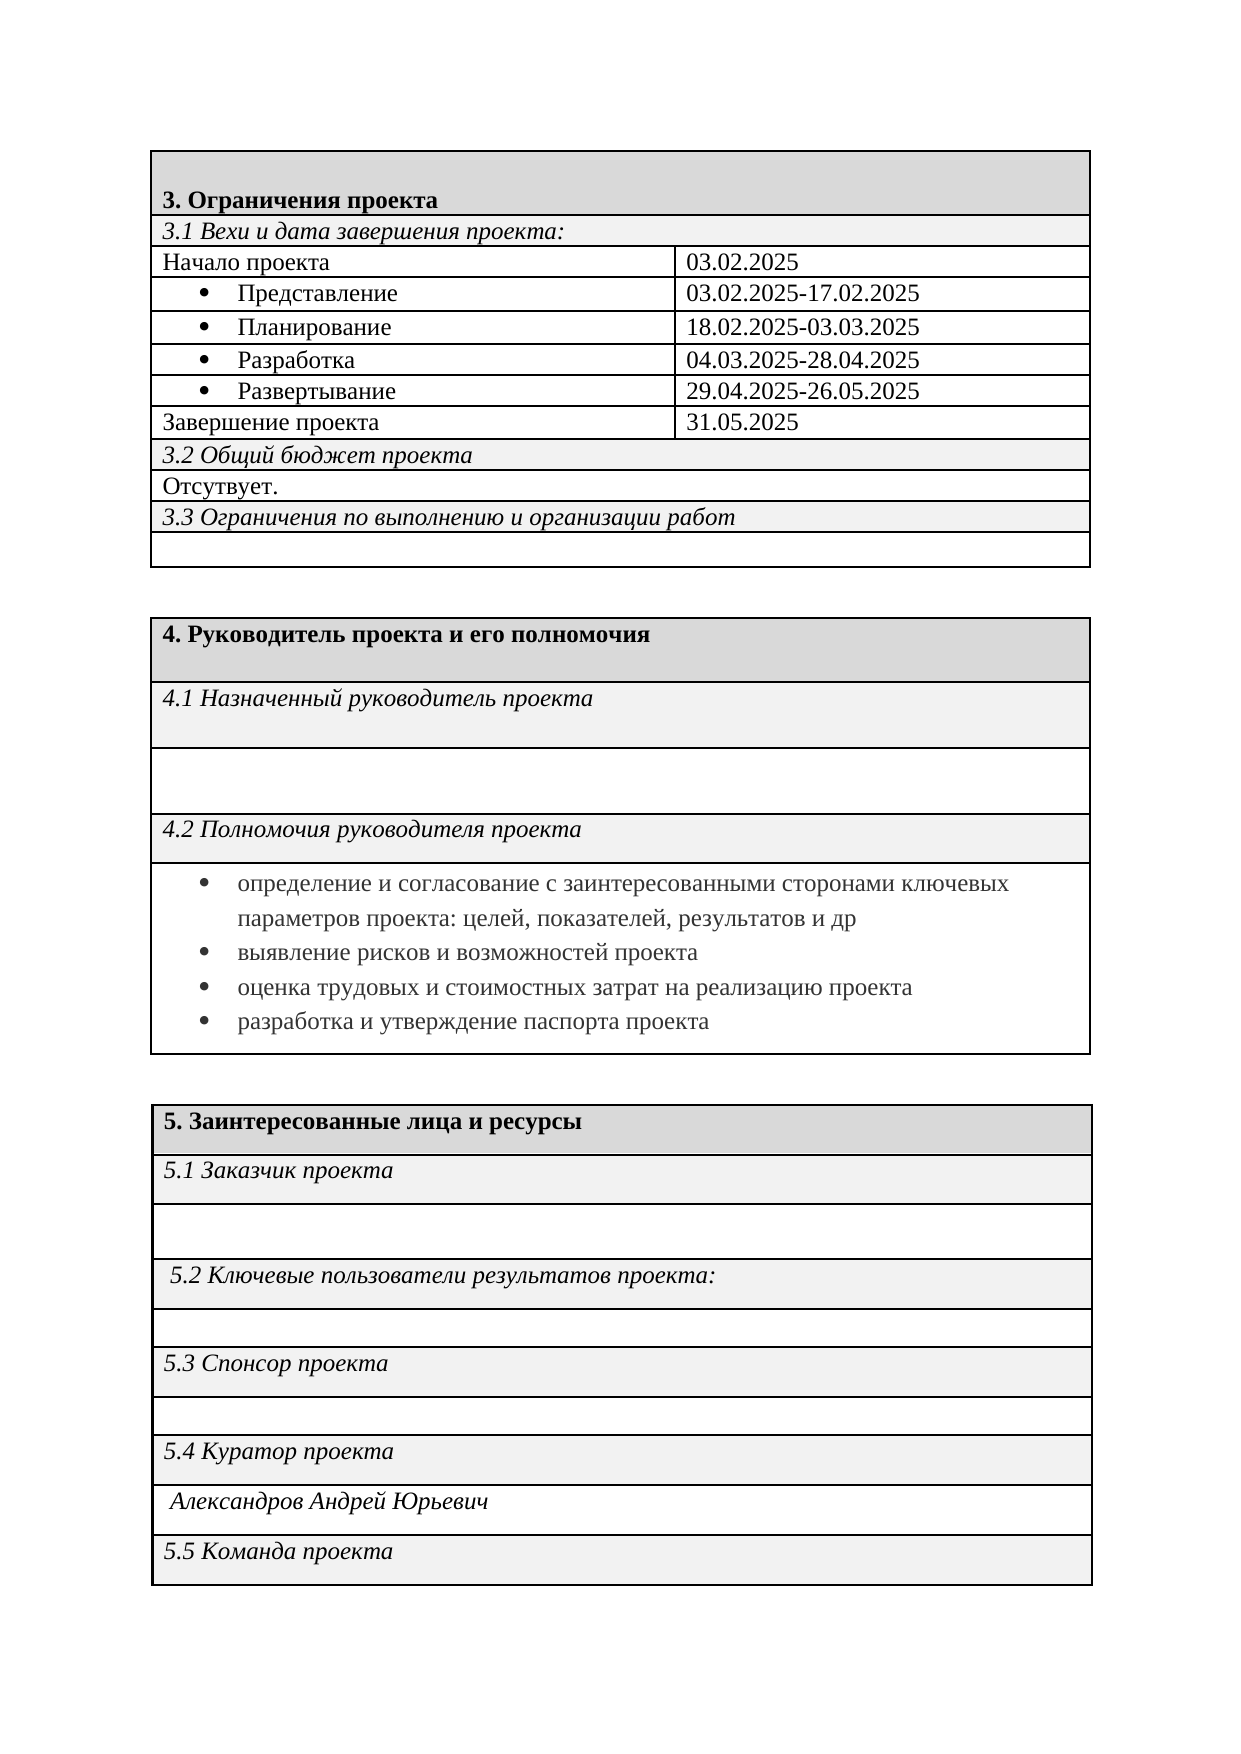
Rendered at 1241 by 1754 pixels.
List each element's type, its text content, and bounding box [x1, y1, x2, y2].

table_cell [152, 533, 1089, 566]
table_cell 18.02.2025-03.03.2025 [676, 312, 1089, 343]
table_cell [154, 1398, 1091, 1434]
table_cell 03.02.2025 [676, 247, 1089, 276]
table_header 5. Заинтересованные лица и ресурсы [154, 1106, 1091, 1153]
table_cell Планирование [152, 312, 674, 343]
table_cell Отсутвует. [152, 471, 1089, 500]
table_cell 29.04.2025-26.05.2025 [676, 376, 1089, 404]
table_cell 31.05.2025 [676, 407, 1089, 438]
table_header 3. Ограничения проекта [152, 152, 1089, 214]
table_cell Разработка [152, 345, 674, 374]
table_cell 4.2 Полномочия руководителя проекта [152, 815, 1089, 862]
table_cell 3.1 Вехи и дата завершения проекта: [152, 216, 1089, 245]
table_cell Начало проекта [152, 247, 674, 276]
table_cell 3.2 Общий бюджет проекта [152, 440, 1089, 469]
table_cell [154, 1310, 1091, 1346]
table_header 4. Руководитель проекта и его полномочия [152, 619, 1089, 681]
table_cell Представление [152, 278, 674, 309]
table_cell Развертывание [152, 376, 674, 404]
table_cell 5.3 Спонсор проекта [154, 1348, 1091, 1396]
table_cell Завершение проекта [152, 407, 674, 438]
table_cell [152, 749, 1089, 812]
table_cell 5.2 Ключевые пользователи результатов проекта: [154, 1260, 1091, 1308]
table_cell 04.03.2025-28.04.2025 [676, 345, 1089, 374]
table_cell 03.02.2025-17.02.2025 [676, 278, 1089, 309]
table_cell определение и согласование с заинтересованными сторонами ключевых параметров проекта: целей, показателей, результатов и др выявление рисков и возможностей проекта оценка трудовых и стоимостных затрат на реализацию проекта разработка и утверждение паспорта проекта [152, 864, 1089, 1053]
table_cell 4.1 Назначенный руководитель проекта [152, 683, 1089, 747]
table_cell [154, 1205, 1091, 1258]
table_cell 3.3 Ограничения по выполнению и организации работ [152, 502, 1089, 531]
table_cell Александров Андрей Юрьевич [154, 1486, 1091, 1534]
table_cell 5.4 Куратор проекта [154, 1436, 1091, 1484]
table_cell 5.5 Команда проекта [154, 1536, 1091, 1584]
table_cell 5.1 Заказчик проекта [154, 1156, 1091, 1203]
